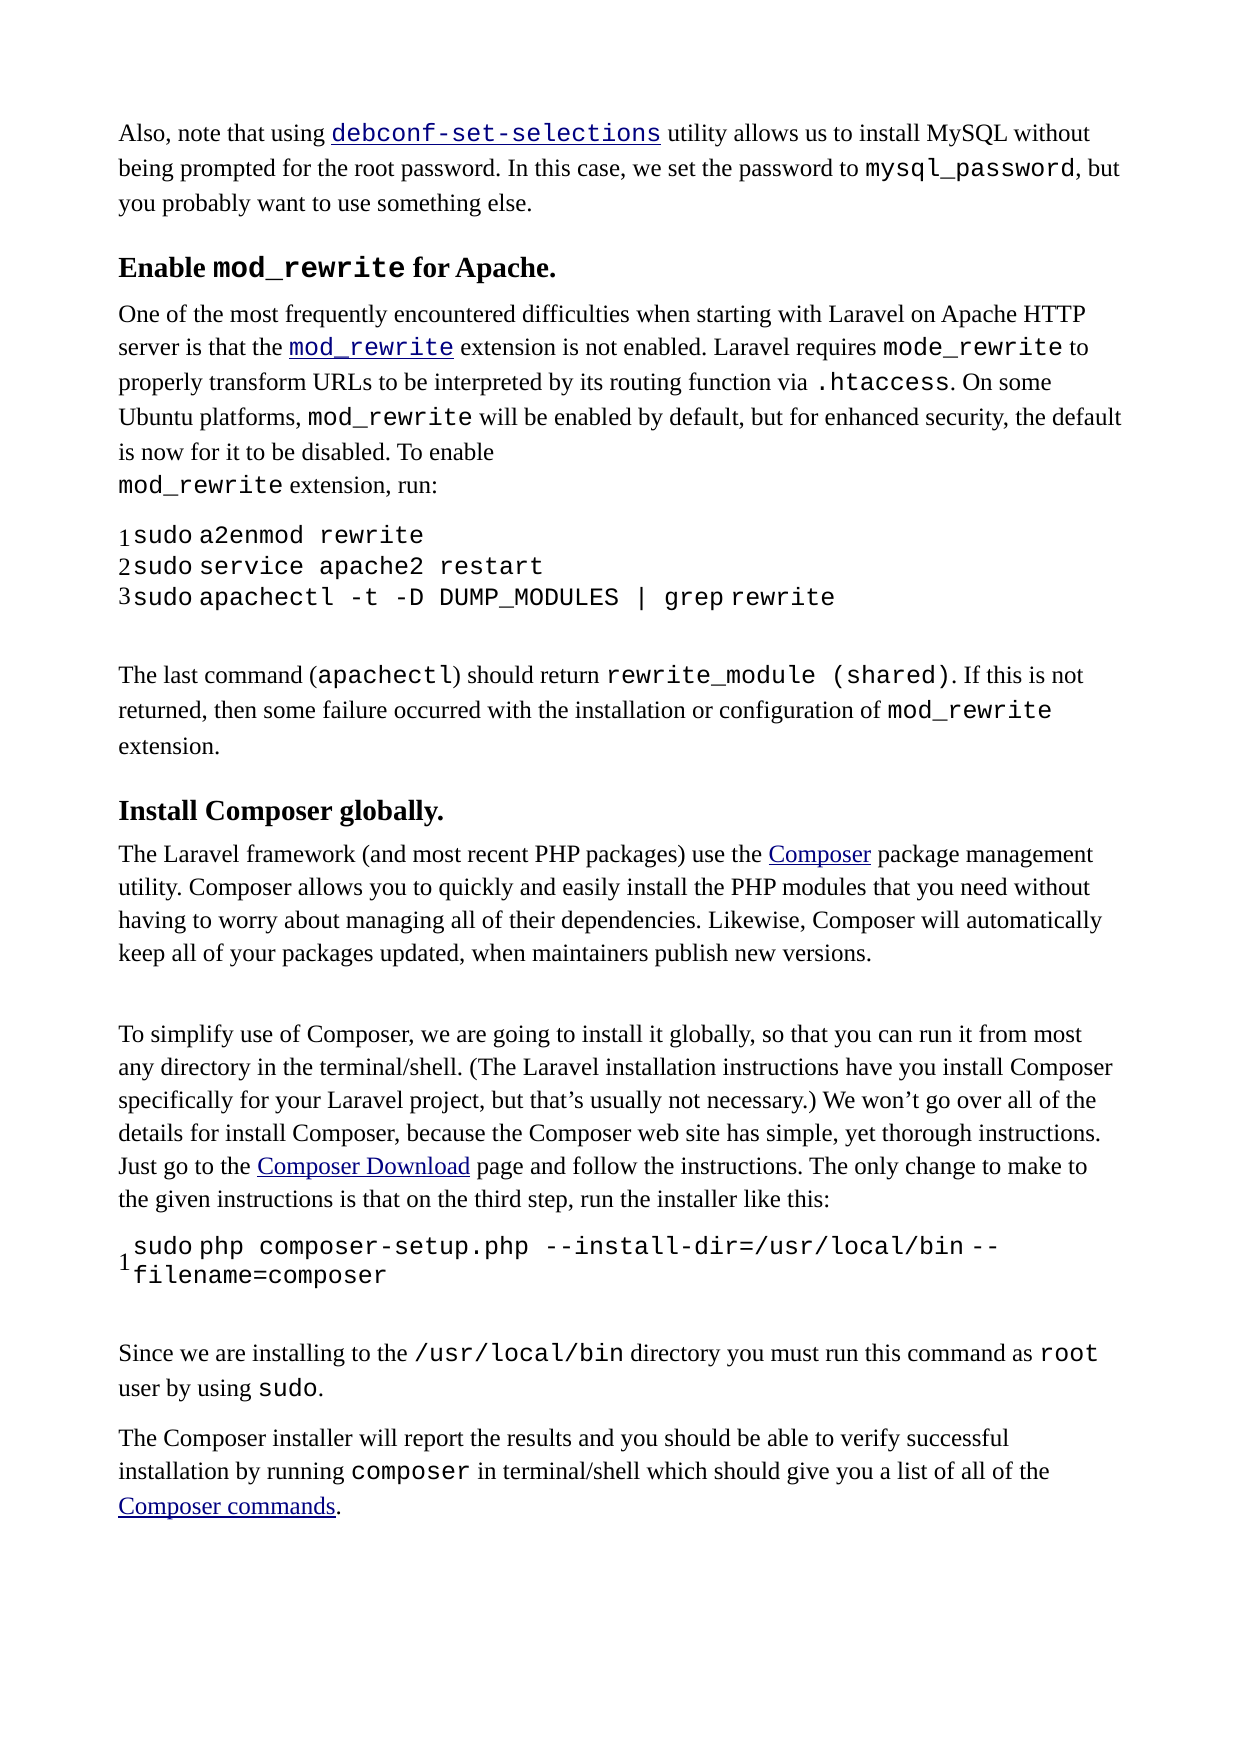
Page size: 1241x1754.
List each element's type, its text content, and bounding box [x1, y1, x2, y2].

subtitle Enable mod_rewrite for Apache. [118, 251, 1122, 287]
subtitle Install Composer globally. [118, 793, 1122, 826]
text The Laravel framework (and most recent PHP packages) use the Composer package management utility. Composer allows you to quickly and easily install the PHP modules that you need without having to worry about managing all of their dependencies. Likewise, Composer will automatically keep all of your packages updated, when maintainers publish new versions. [118, 839, 1122, 967]
text To simplify use of Composer, we are going to install it globally, so that you can run it from most any directory in the terminal/shell. (The Laravel installation instructions have you install Composer specifically for your Laravel project, but that’s usually not necessary.) We won’t go over all of the details for install Composer, because the Composer web site has simple, yet thorough instructions. Just go to the Composer Download page and follow the instructions. The only change to make to the given instructions is that on the third step, run the installer like this: [118, 986, 1212, 1212]
table_header 1 [118, 1231, 133, 1291]
table_header sudo a2enmod rewrite sudo service apache2 restart sudo apachectl -t -D DUMP_MODULES | grep rewrite [133, 520, 845, 613]
table_header 1 2 3 [118, 520, 133, 613]
table_header sudo php composer-setup.php --install-dir=/usr/local/bin --filename=composer [133, 1231, 1122, 1291]
text Also, note that using debconf-set-selections utility allows us to install MySQL without being prompted for the root password. In this case, we set the password to mysql_password, but you probably want to use something else. [118, 118, 1122, 217]
text One of the most frequently encountered difficulties when starting with Laravel on Apache HTTP server is that the mod_rewrite extension is not enabled. Laravel requires mode_rewrite to properly transform URLs to be interpreted by its routing function via .htaccess. On some Ubuntu platforms, mod_rewrite will be enabled by default, but for enhanced security, the default is now for it to be disabled. To enable mod_rewrite extension, run: [118, 299, 1122, 501]
text The Composer installer will report the results and you should be able to verify successful installation by running composer in terminal/shell which should give you a list of all of the Composer commands. [118, 1423, 1122, 1520]
text Since we are installing to the /usr/local/bin directory you must run this command as root user by using sudo. [118, 1338, 1122, 1404]
text The last command (apachectl) should return rewrite_module (shared). If this is not returned, then some failure occurred with the installation or configuration of mod_rewrite extension. [118, 661, 1122, 759]
